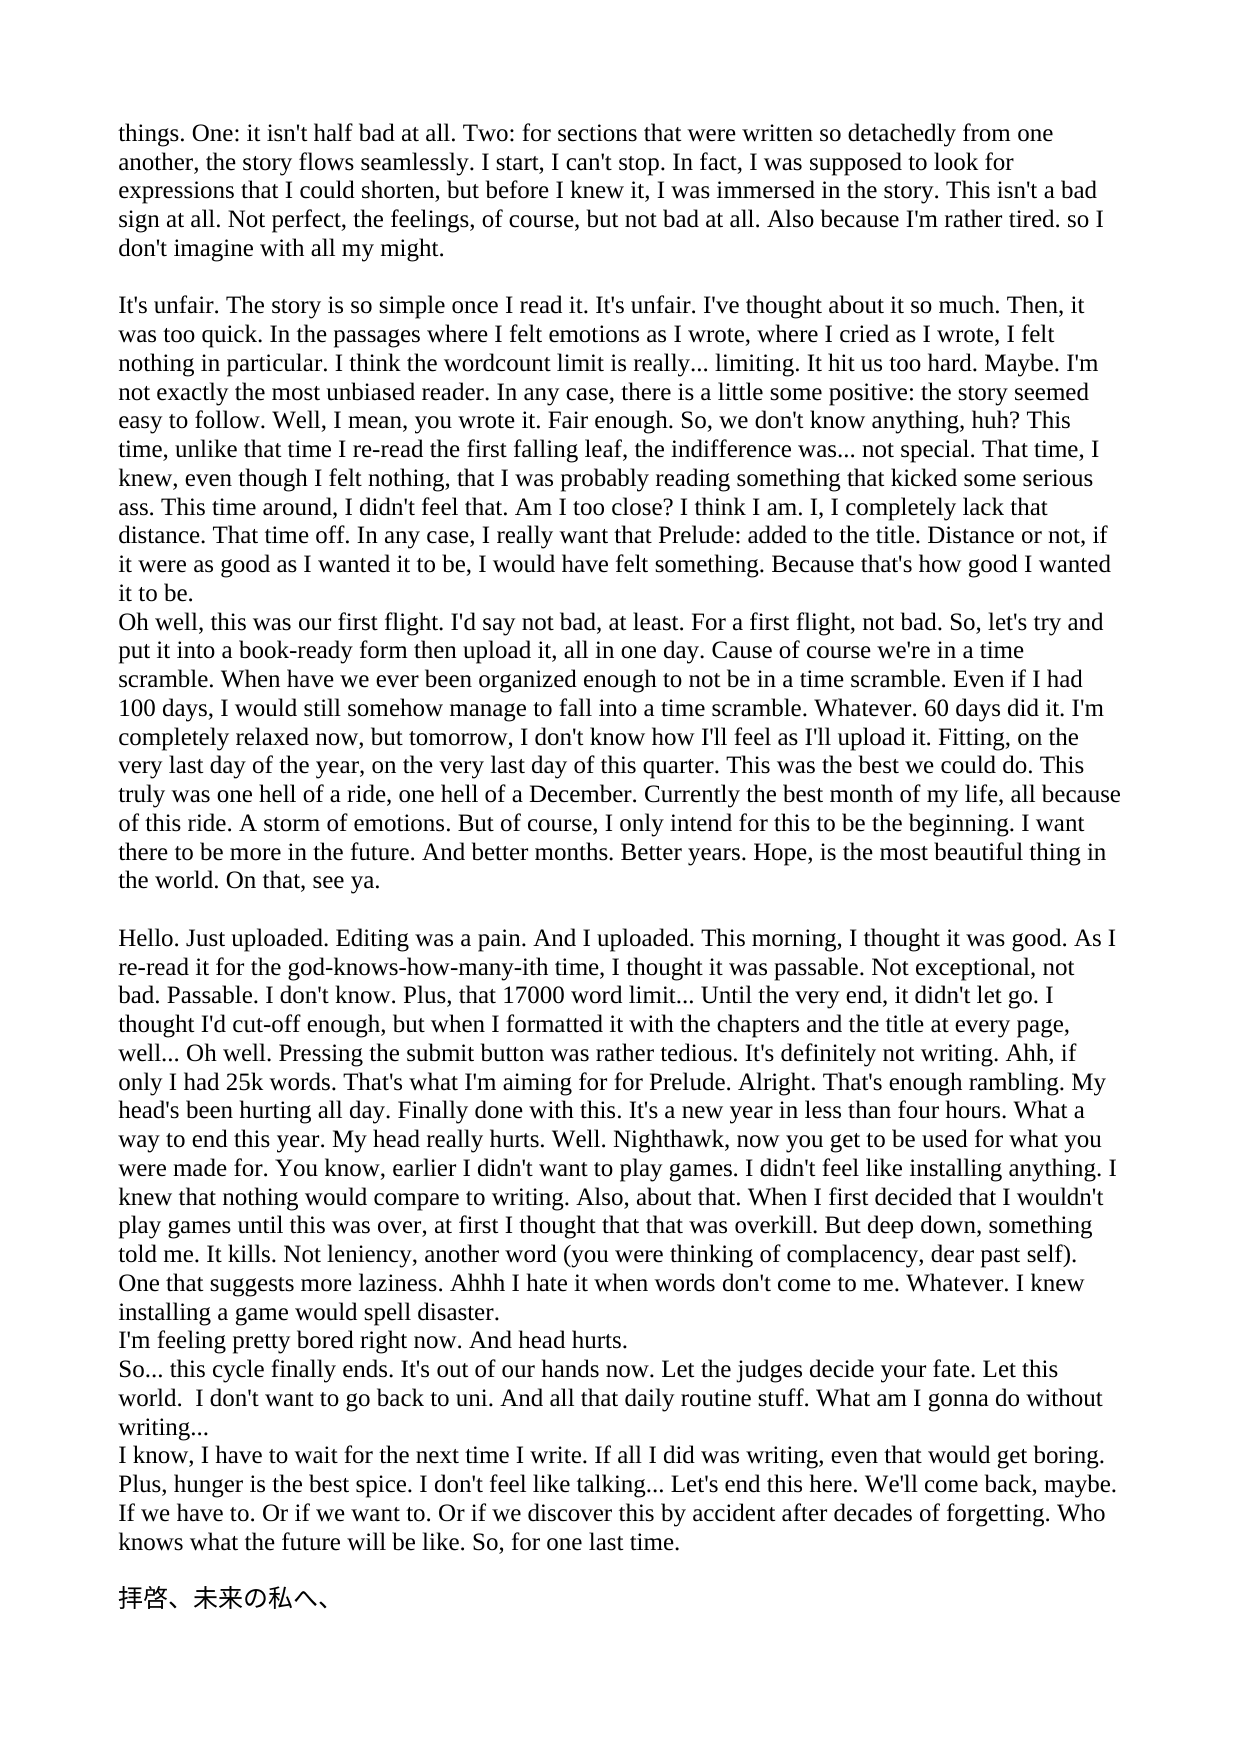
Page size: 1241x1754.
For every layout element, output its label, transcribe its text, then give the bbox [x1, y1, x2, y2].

text 拝啓、未来の私へ、 [118, 1584, 1122, 1613]
text I'm feeling pretty bored right now. And head hurts. [118, 1326, 1122, 1354]
text So... this cycle finally ends. It's out of our hands now. Let the judges decide your fate. Let this world. I don't want to go back to uni. And all that daily routine stuff. What am I gonna do without writing... [118, 1354, 1122, 1441]
text It's unfair. The story is so simple once I read it. It's unfair. I've thought about it so much. Then, it was too quick. In the passages where I felt emotions as I wrote, where I cried as I wrote, I felt nothing in particular. I think the wordcount limit is really... limiting. It hit us too hard. Maybe. I'm not exactly the most unbiased reader. In any case, there is a little some positive: the story seemed easy to follow. Well, I mean, you wrote it. Fair enough. So, we don't know anything, huh? This time, unlike that time I re-read the first falling leaf, the indifference was... not special. That time, I knew, even though I felt nothing, that I was probably reading something that kicked some serious ass. This time around, I didn't feel that. Am I too close? I think I am. I, I completely lack that distance. That time off. In any case, I really want that Prelude: added to the title. Distance or not, if it were as good as I wanted it to be, I would have felt something. Because that's how good I wanted it to be. [118, 291, 1122, 607]
text Oh well, this was our first flight. I'd say not bad, at least. For a first flight, not bad. So, let's try and put it into a book-ready form then upload it, all in one day. Cause of course we're in a time scramble. When have we ever been organized enough to not be in a time scramble. Even if I had 100 days, I would still somehow manage to fall into a time scramble. Whatever. 60 days did it. I'm completely relaxed now, but tomorrow, I don't know how I'll feel as I'll upload it. Fitting, on the very last day of the year, on the very last day of this quarter. This was the best we could do. This truly was one hell of a ride, one hell of a December. Currently the best month of my life, all because of this ride. A storm of emotions. But of course, I only intend for this to be the beginning. I want there to be more in the future. And better months. Better years. Hope, is the most beautiful thing in the world. On that, see ya. [118, 607, 1122, 894]
text things. One: it isn't half bad at all. Two: for sections that were written so detachedly from one another, the story flows seamlessly. I start, I can't stop. In fact, I was supposed to look for expressions that I could shorten, but before I knew it, I was immersed in the story. This isn't a bad sign at all. Not perfect, the feelings, of course, but not bad at all. Also because I'm rather tired. so I don't imagine with all my might. [118, 118, 1122, 262]
text I know, I have to wait for the next time I write. If all I did was writing, even that would get boring. Plus, hunger is the best spice. I don't feel like talking... Let's end this here. We'll come back, maybe. If we have to. Or if we want to. Or if we discover this by accident after decades of forgetting. Who knows what the future will be like. So, for one last time. [118, 1441, 1122, 1556]
text Hello. Just uploaded. Editing was a pain. And I uploaded. This morning, I thought it was good. As I re-read it for the god-knows-how-many-ith time, I thought it was passable. Not exceptional, not bad. Passable. I don't know. Plus, that 17000 word limit... Until the very end, it didn't let go. I thought I'd cut-off enough, but when I formatted it with the chapters and the title at every page, well... Oh well. Pressing the submit button was rather tedious. It's definitely not writing. Ahh, if only I had 25k words. That's what I'm aiming for for Prelude. Alright. That's enough rambling. My head's been hurting all day. Finally done with this. It's a new year in less than four hours. What a way to end this year. My head really hurts. Well. Nighthawk, now you get to be used for what you were made for. You know, earlier I didn't want to play games. I didn't feel like installing anything. I knew that nothing would compare to writing. Also, about that. When I first decided that I wouldn't play games until this was over, at first I thought that that was overkill. But deep down, something told me. It kills. Not leniency, another word (you were thinking of complacency, dear past self). One that suggests more laziness. Ahhh I hate it when words don't come to me. Whatever. I knew installing a game would spell disaster. [118, 923, 1122, 1326]
